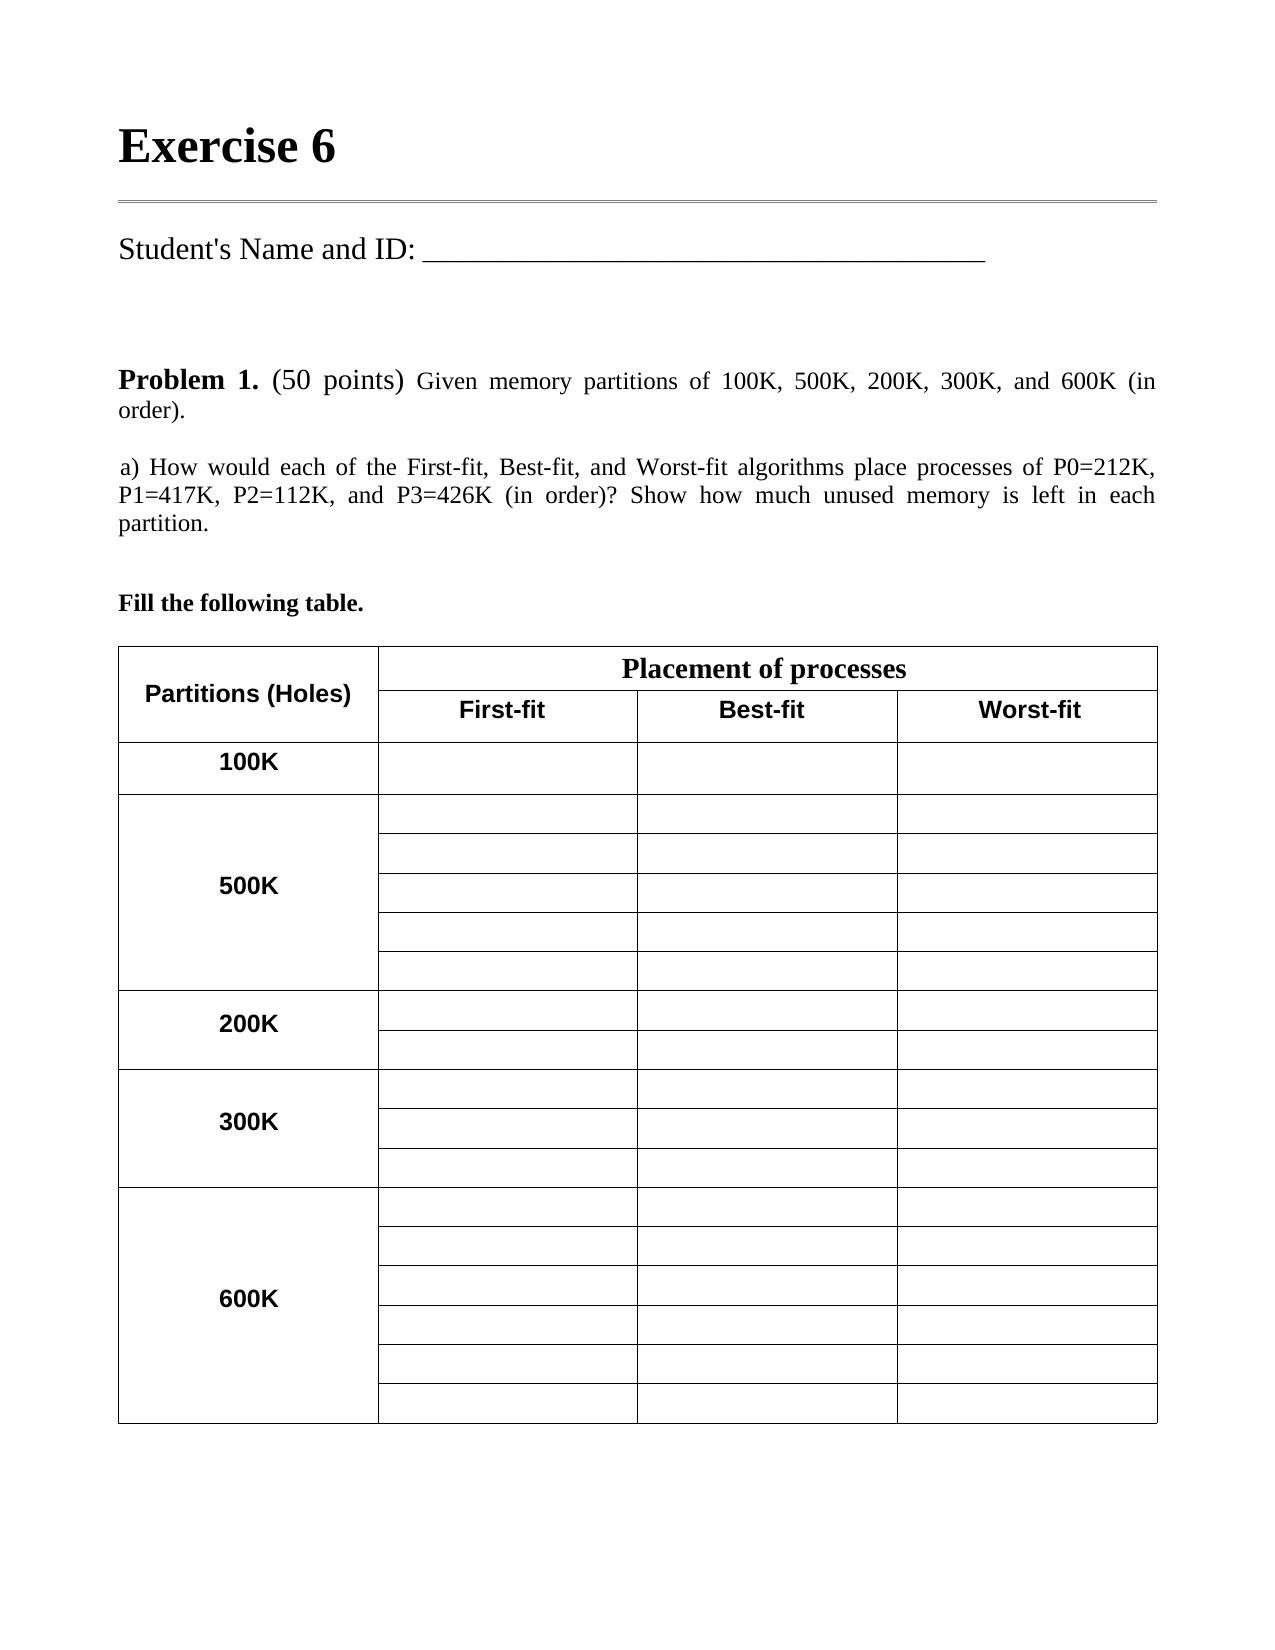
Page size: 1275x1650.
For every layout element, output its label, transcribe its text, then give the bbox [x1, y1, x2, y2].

table_cell [638, 1070, 897, 1108]
table_cell First-fit [379, 691, 637, 742]
table_cell [898, 1384, 1157, 1422]
table_cell [379, 1384, 637, 1422]
table_cell [898, 952, 1157, 990]
table_cell [638, 991, 897, 1030]
table_cell [638, 1227, 897, 1265]
table_cell [379, 874, 637, 912]
table_cell [379, 1345, 637, 1383]
table_cell [638, 834, 897, 873]
table_cell [379, 1266, 637, 1304]
table_cell [638, 795, 897, 833]
table_cell [638, 1109, 897, 1147]
table_cell [898, 743, 1157, 794]
table_cell [379, 1227, 637, 1265]
table_cell [898, 874, 1157, 912]
table_cell [638, 874, 897, 912]
text Exercise 6 [118, 118, 1157, 173]
table_cell 500K [119, 795, 378, 990]
table_cell [898, 991, 1157, 1030]
table_cell [898, 913, 1157, 951]
table_cell [379, 991, 637, 1030]
table_cell [638, 1149, 897, 1187]
table_cell [379, 1109, 637, 1147]
subtitle Problem 1. (50 points) Given memory partitions of 100K, 500K, 200K, 300K, and 600K (in order). [118, 364, 1157, 424]
table_cell [638, 952, 897, 990]
table_cell [898, 1188, 1157, 1226]
table_cell [379, 1031, 637, 1069]
table_cell [898, 1227, 1157, 1265]
text Student's Name and ID: _____________________________________________ [118, 232, 1157, 266]
table_cell [379, 952, 637, 990]
table_cell [379, 834, 637, 873]
table_cell [379, 913, 637, 951]
table_cell [638, 1306, 897, 1344]
table_header Partitions (Holes) [119, 647, 378, 742]
table_cell [898, 1306, 1157, 1344]
table_cell Worst-fit [898, 691, 1157, 742]
table_cell [898, 795, 1157, 833]
table_cell [379, 1188, 637, 1226]
table_cell Best-fit [638, 691, 897, 742]
table_cell [898, 1345, 1157, 1383]
table_cell [898, 1266, 1157, 1304]
table_cell 300K [119, 1070, 378, 1187]
table_cell [638, 1384, 897, 1422]
table_cell [379, 743, 637, 794]
table_cell [638, 1345, 897, 1383]
table_cell [638, 913, 897, 951]
list Fill the following table. [118, 589, 1157, 617]
table_cell [379, 1306, 637, 1344]
table_cell [898, 1109, 1157, 1147]
table_cell [898, 1031, 1157, 1069]
table_cell [638, 1031, 897, 1069]
table_cell [638, 1188, 897, 1226]
table_cell 600K [119, 1188, 378, 1422]
table_cell [379, 795, 637, 833]
table_cell [898, 1149, 1157, 1187]
table_cell 100K [119, 743, 378, 794]
table_cell [898, 1070, 1157, 1108]
table_cell [379, 1149, 637, 1187]
table_cell [638, 1266, 897, 1304]
table_header Placement of processes [379, 647, 1157, 690]
table_cell [379, 1070, 637, 1108]
table_cell [638, 743, 897, 794]
text a) How would each of the First-fit, Best-fit, and Worst-fit algorithms place processes of P0=212K, P1=417K, P2=112K, and P3=426K (in order)? Show how much unused memory is left in each partition. [118, 453, 1157, 536]
table_cell [898, 834, 1157, 873]
table_cell 200K [119, 991, 378, 1069]
